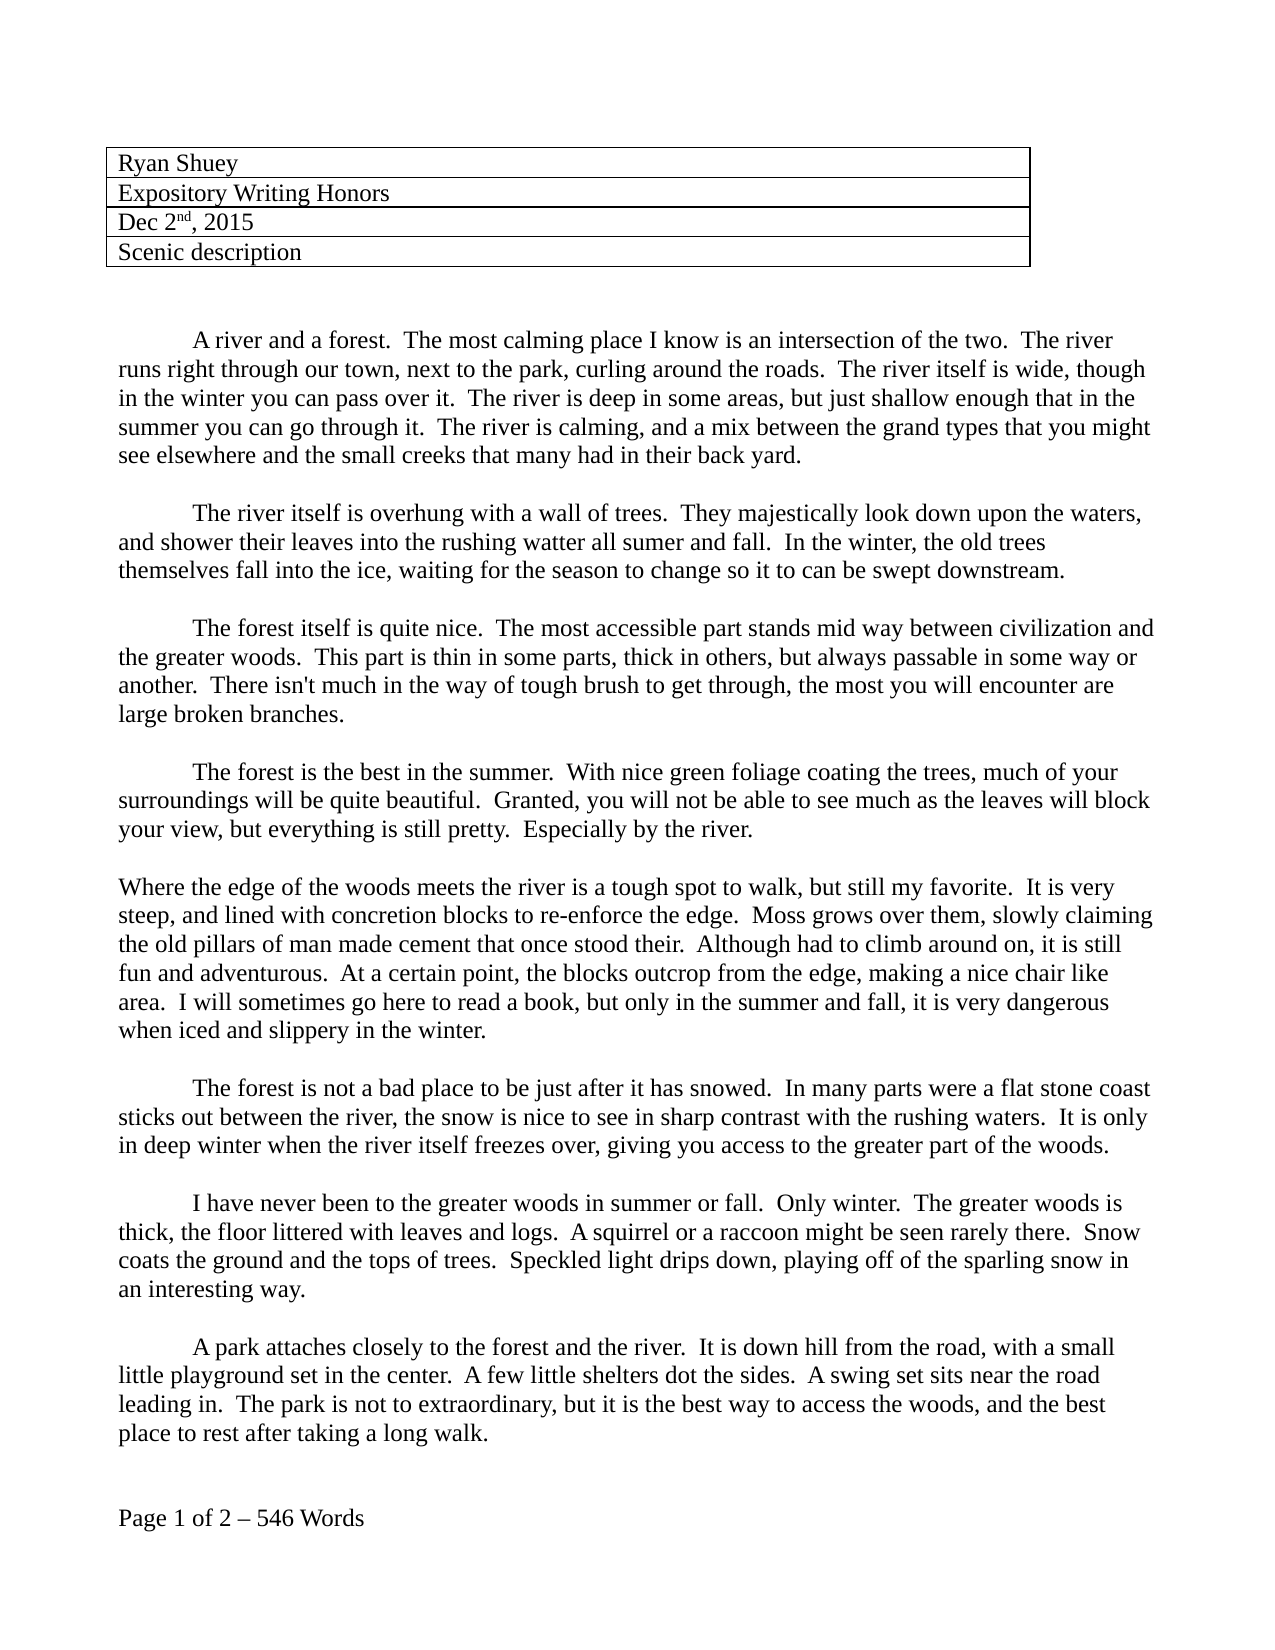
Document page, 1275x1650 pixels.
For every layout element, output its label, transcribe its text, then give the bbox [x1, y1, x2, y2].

text A park attaches closely to the forest and the river. It is down hill from the road, with a small little playground set in the center. A few little shelters dot the sides. A swing set sits near the road leading in. The park is not to extraordinary, but it is the best way to access the woods, and the best place to rest after taking a long walk. [118, 1332, 1157, 1447]
text A river and a forest. The most calming place I know is an intersection of the two. The river runs right through our town, next to the park, curling around the roads. The river itself is wide, though in the winter you can pass over it. The river is deep in some areas, but just shallow enough that in the summer you can go through it. The river is calming, and a mix between the grand types that you might see elsewhere and the small creeks that many had in their back yard. [118, 325, 1157, 469]
text Where the edge of the woods meets the river is a tough spot to walk, but still my favorite. It is very steep, and lined with concretion blocks to re-enforce the edge. Moss grows over them, slowly claiming the old pillars of man made cement that once stood their. Although had to climb around on, it is still fun and adventurous. At a certain point, the blocks outcrop from the edge, making a nice chair like area. I will sometimes go here to read a book, but only in the summer and fall, it is very dangerous when iced and slippery in the winter. [118, 872, 1157, 1044]
text The river itself is overhung with a wall of trees. They majestically look down upon the waters, and shower their leaves into the rushing watter all sumer and fall. In the winter, the old trees themselves fall into the ice, waiting for the season to change so it to can be swept downstream. [118, 498, 1157, 584]
text The forest is the best in the summer. With nice green foliage coating the trees, much of your surroundings will be quite beautiful. Granted, you will not be able to see much as the leaves will block your view, but everything is still pretty. Especially by the river. [118, 757, 1157, 843]
text The forest is not a bad place to be just after it has snowed. In many parts were a flat stone coast sticks out between the river, the snow is nice to see in sharp contrast with the rushing waters. It is only in deep winter when the river itself freezes over, giving you access to the greater part of the woods. [118, 1073, 1157, 1159]
text The forest itself is quite nice. The most accessible part stands mid way between civilization and the greater woods. This part is thin in some parts, thick in others, but always passable in some way or another. There isn't much in the way of tough brush to get through, the most you will encounter are large broken branches. [118, 613, 1157, 728]
text I have never been to the greater woods in summer or fall. Only winter. The greater woods is thick, the floor littered with leaves and logs. A squirrel or a raccoon might be seen rarely there. Snow coats the ground and the tops of trees. Speckled light drips down, playing off of the sparling snow in an interesting way. [118, 1188, 1157, 1303]
